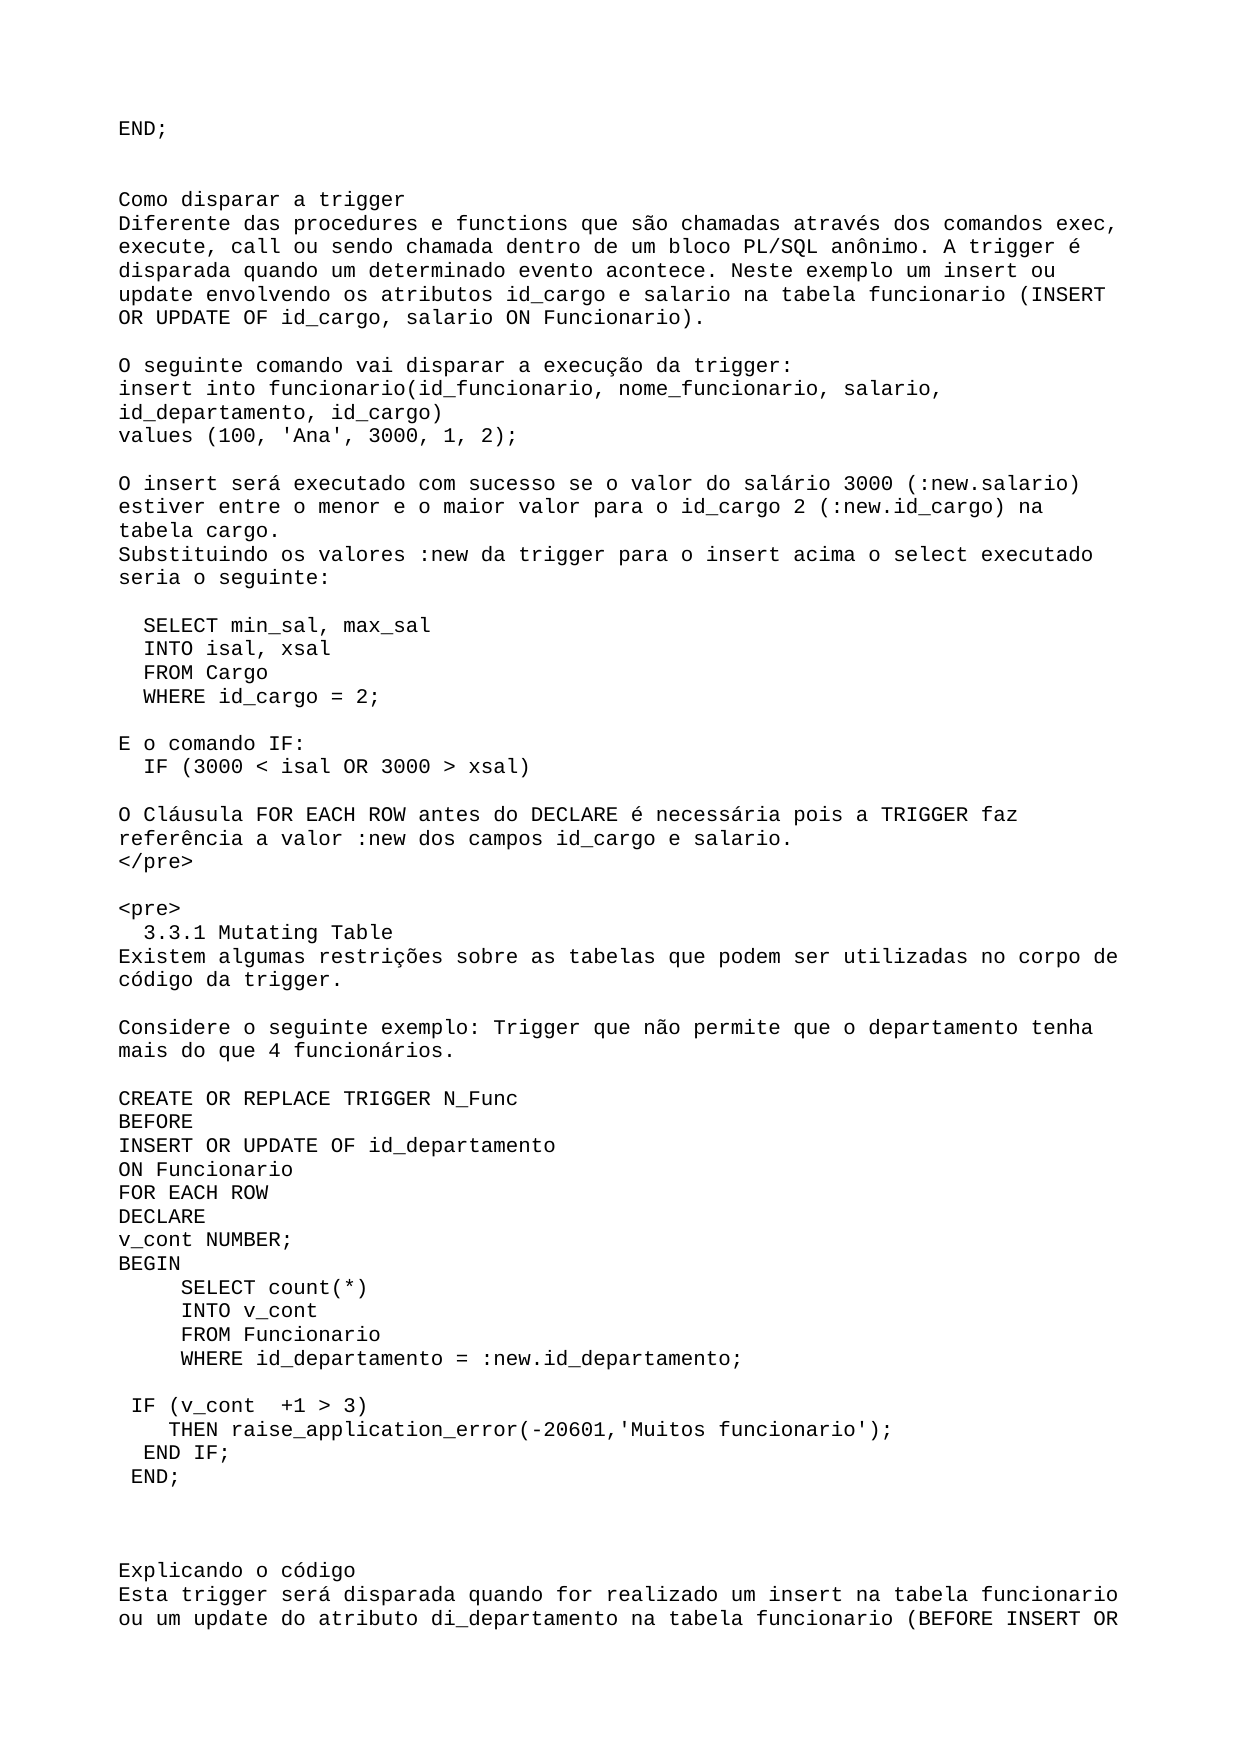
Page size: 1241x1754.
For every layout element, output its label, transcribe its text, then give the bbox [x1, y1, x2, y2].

text IF (3000 < isal OR 3000 > xsal) [118, 757, 1122, 780]
text SELECT min_sal, max_sal [118, 615, 1122, 638]
text END; [118, 1466, 1122, 1489]
text FROM Funcionario [118, 1324, 1122, 1348]
text Considere o seguinte exemplo: Trigger que não permite que o departamento tenha mais do que 4 funcionários. [118, 1017, 1122, 1064]
text END IF; [118, 1442, 1122, 1466]
text Existem algumas restrições sobre as tabelas que podem ser utilizadas no corpo de código da trigger. [118, 946, 1122, 993]
text insert into funcionario(id_funcionario, nome_funcionario, salario, id_departamento, id_cargo) [118, 378, 1122, 426]
text E o comando IF: [118, 733, 1122, 757]
text INTO isal, xsal [118, 638, 1122, 662]
text v_cont NUMBER; [118, 1229, 1122, 1253]
text BEFORE [118, 1111, 1122, 1135]
text 3.3.1 Mutating Table [118, 922, 1122, 946]
text INTO v_cont [118, 1300, 1122, 1324]
text FOR EACH ROW [118, 1182, 1122, 1206]
text </pre> [118, 851, 1122, 875]
text O insert será executado com sucesso se o valor do salário 3000 (:new.salario) estiver entre o menor e o maior valor para o id_cargo 2 (:new.id_cargo) na tabela cargo. [118, 473, 1122, 544]
text THEN raise_application_error(-20601,'Muitos funcionario'); [118, 1419, 1122, 1442]
text Diferente das procedures e functions que são chamadas através dos comandos exec, execute, call ou sendo chamada dentro de um bloco PL/SQL anônimo. A trigger é disparada quando um determinado evento acontece. Neste exemplo um insert ou update envolvendo os atributos id_cargo e salario na tabela funcionario (INSERT OR UPDATE OF id_cargo, salario ON Funcionario). [118, 213, 1122, 331]
text CREATE OR REPLACE TRIGGER N_Func [118, 1088, 1122, 1111]
text ON Funcionario [118, 1158, 1122, 1182]
text Substituindo os valores :new da trigger para o insert acima o select executado seria o seguinte: [118, 544, 1122, 591]
text <pre> [118, 898, 1122, 922]
text SELECT count(*) [118, 1277, 1122, 1300]
text END; [118, 118, 1122, 142]
text DECLARE [118, 1206, 1122, 1229]
text O seguinte comando vai disparar a execução da trigger: [118, 354, 1122, 378]
text WHERE id_departamento = :new.id_departamento; [118, 1348, 1122, 1371]
text Explicando o código [118, 1561, 1122, 1584]
text Como disparar a trigger [118, 189, 1122, 213]
text FROM Cargo [118, 662, 1122, 686]
text WHERE id_cargo = 2; [118, 686, 1122, 709]
text values (100, 'Ana', 3000, 1, 2); [118, 426, 1122, 449]
text BEGIN [118, 1253, 1122, 1277]
text INSERT OR UPDATE OF id_departamento [118, 1135, 1122, 1158]
text IF (v_cont +1 > 3) [118, 1395, 1122, 1419]
text O Cláusula FOR EACH ROW antes do DECLARE é necessária pois a TRIGGER faz referência a valor :new dos campos id_cargo e salario. [118, 804, 1122, 851]
text Esta trigger será disparada quando for realizado um insert na tabela funcionario ou um update do atributo di_departamento na tabela funcionario (BEFORE INSERT OR [118, 1584, 1122, 1631]
